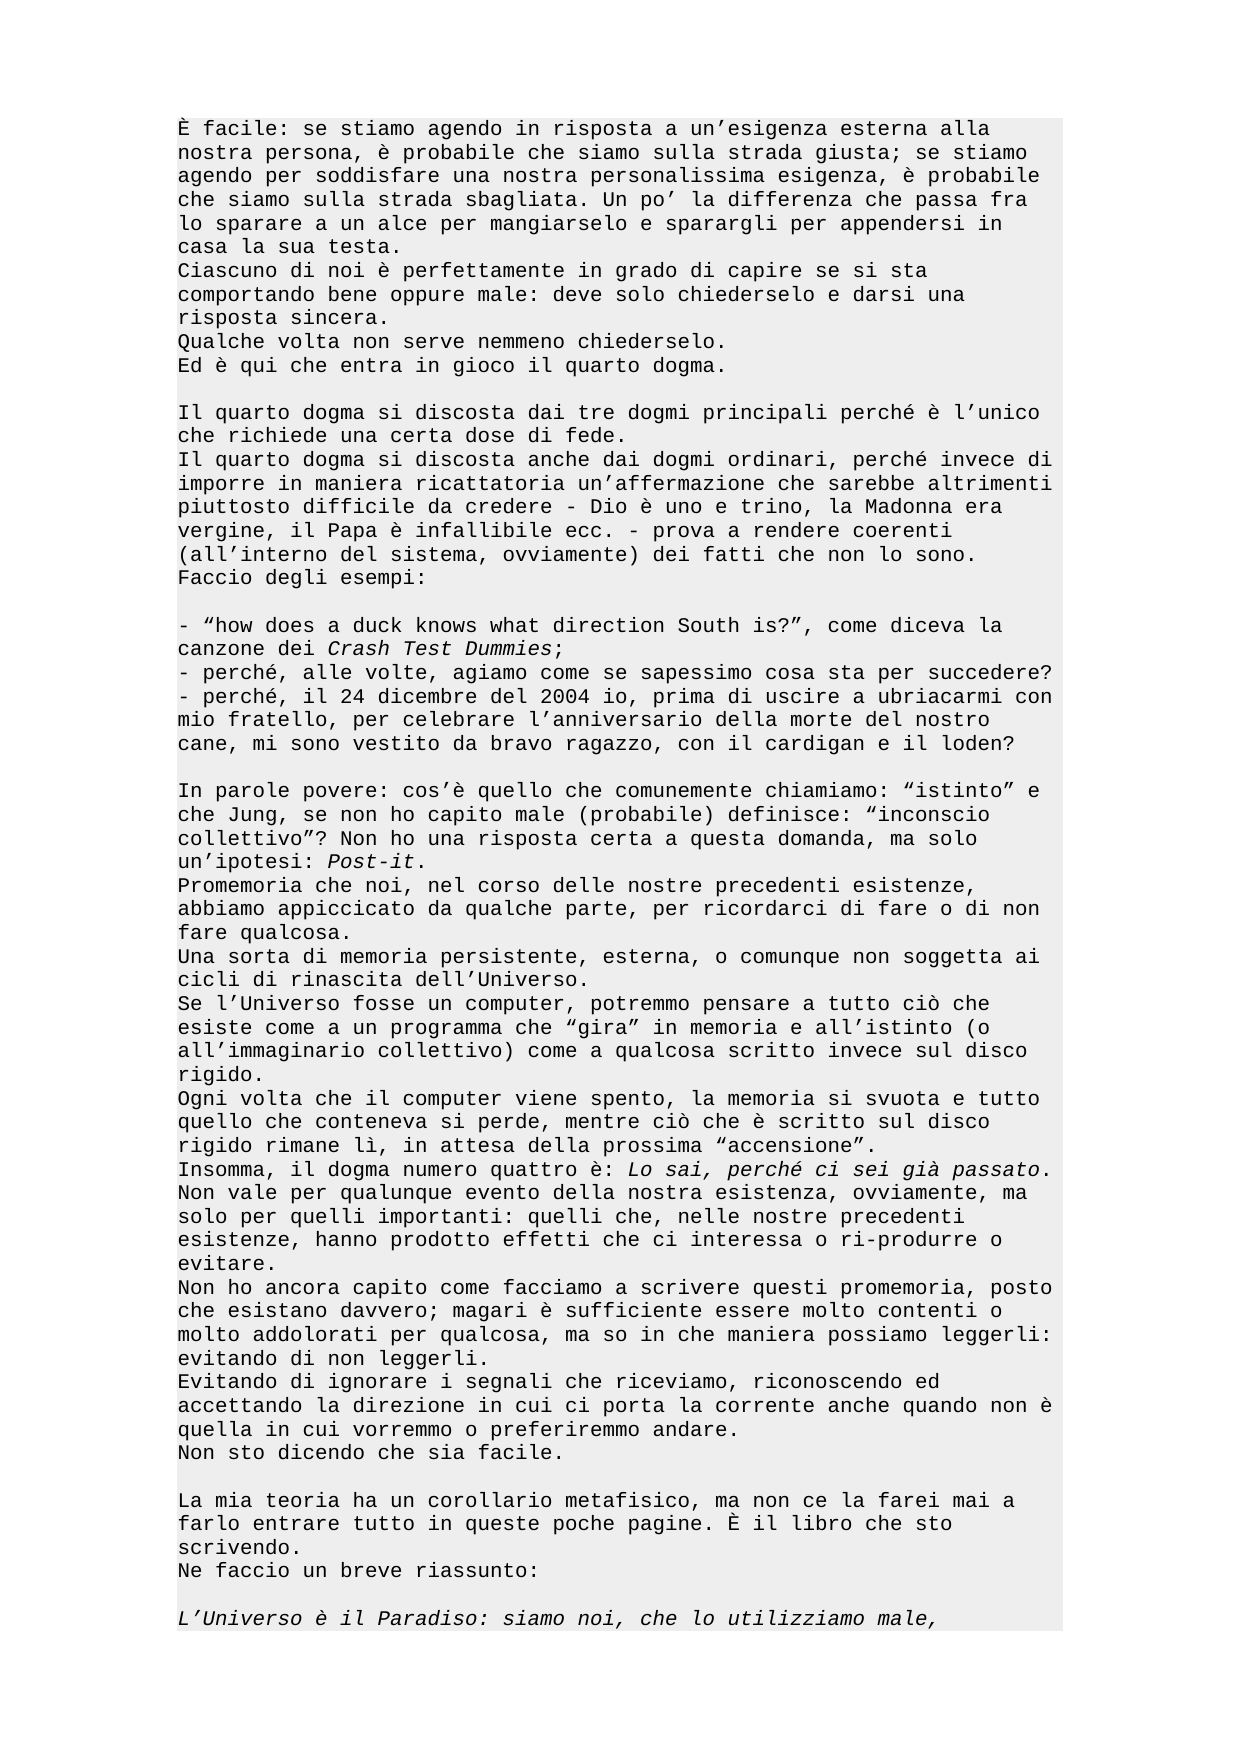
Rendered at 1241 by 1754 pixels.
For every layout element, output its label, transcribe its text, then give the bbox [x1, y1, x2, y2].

text - “how does a duck knows what direction South is?”, come diceva la canzone dei Crash Test Dummies; [177, 615, 1063, 662]
text - perché, alle volte, agiamo come se sapessimo cosa sta per succedere? [177, 662, 1063, 686]
text Il quarto dogma si discosta dai tre dogmi principali perché è l’unico che richiede una certa dose di fede. [177, 402, 1063, 449]
text Non sto dicendo che sia facile. [177, 1442, 1063, 1466]
text In parole povere: cos’è quello che comunemente chiamiamo: “istinto” e che Jung, se non ho capito male (probabile) definisce: “inconscio collettivo”? Non ho una risposta certa a questa domanda, ma solo un’ipotesi: Post-it. [177, 780, 1063, 875]
text Insomma, il dogma numero quattro è: Lo sai, perché ci sei già passato. [177, 1158, 1063, 1182]
text Evitando di ignorare i segnali che riceviamo, riconoscendo ed accettando la direzione in cui ci porta la corrente anche quando non è quella in cui vorremmo o preferiremmo andare. [177, 1371, 1063, 1442]
text Non ho ancora capito come facciamo a scrivere questi promemoria, posto che esistano davvero; magari è sufficiente essere molto contenti o molto addolorati per qualcosa, ma so in che maniera possiamo leggerli: evitando di non leggerli. [177, 1277, 1063, 1371]
text Ed è qui che entra in gioco il quarto dogma. [177, 354, 1063, 378]
text Ogni volta che il computer viene spento, la memoria si svuota e tutto quello che conteneva si perde, mentre ciò che è scritto sul disco rigido rimane lì, in attesa della prossima “accensione”. [177, 1088, 1063, 1158]
text Una sorta di memoria persistente, esterna, o comunque non soggetta ai cicli di rinascita dell’Universo. [177, 946, 1063, 993]
text Non vale per qualunque evento della nostra esistenza, ovviamente, ma solo per quelli importanti: quelli che, nelle nostre precedenti esistenze, hanno prodotto effetti che ci interessa o ri-produrre o evitare. [177, 1182, 1063, 1277]
text L’Universo è il Paradiso: siamo noi, che lo utilizziamo male, [177, 1608, 1063, 1631]
text Promemoria che noi, nel corso delle nostre precedenti esistenze, abbiamo appiccicato da qualche parte, per ricordarci di fare o di non fare qualcosa. [177, 875, 1063, 946]
text Qualche volta non serve nemmeno chiederselo. [177, 331, 1063, 354]
text - perché, il 24 dicembre del 2004 io, prima di uscire a ubriacarmi con mio fratello, per celebrare l’anniversario della morte del nostro cane, mi sono vestito da bravo ragazzo, con il cardigan e il loden? [177, 686, 1063, 757]
text Ciascuno di noi è perfettamente in grado di capire se si sta comportando bene oppure male: deve solo chiederselo e darsi una risposta sincera. [177, 260, 1063, 331]
text La mia teoria ha un corollario metafisico, ma non ce la farei mai a farlo entrare tutto in queste poche pagine. È il libro che sto scrivendo. [177, 1489, 1063, 1561]
text Il quarto dogma si discosta anche dai dogmi ordinari, perché invece di imporre in maniera ricattatoria un’affermazione che sarebbe altrimenti piuttosto difficile da credere - Dio è uno e trino, la Madonna era vergine, il Papa è infallibile ecc. - prova a rendere coerenti (all’interno del sistema, ovviamente) dei fatti che non lo sono. Faccio degli esempi: [177, 449, 1063, 591]
text Ne faccio un breve riassunto: [177, 1561, 1063, 1584]
text È facile: se stiamo agendo in risposta a un’esigenza esterna alla nostra persona, è probabile che siamo sulla strada giusta; se stiamo agendo per soddisfare una nostra personalissima esigenza, è probabile che siamo sulla strada sbagliata. Un po’ la differenza che passa fra lo sparare a un alce per mangiarselo e sparargli per appendersi in casa la sua testa. [177, 118, 1063, 260]
text Se l’Universo fosse un computer, potremmo pensare a tutto ciò che esiste come a un programma che “gira” in memoria e all’istinto (o all’immaginario collettivo) come a qualcosa scritto invece sul disco rigido. [177, 993, 1063, 1088]
